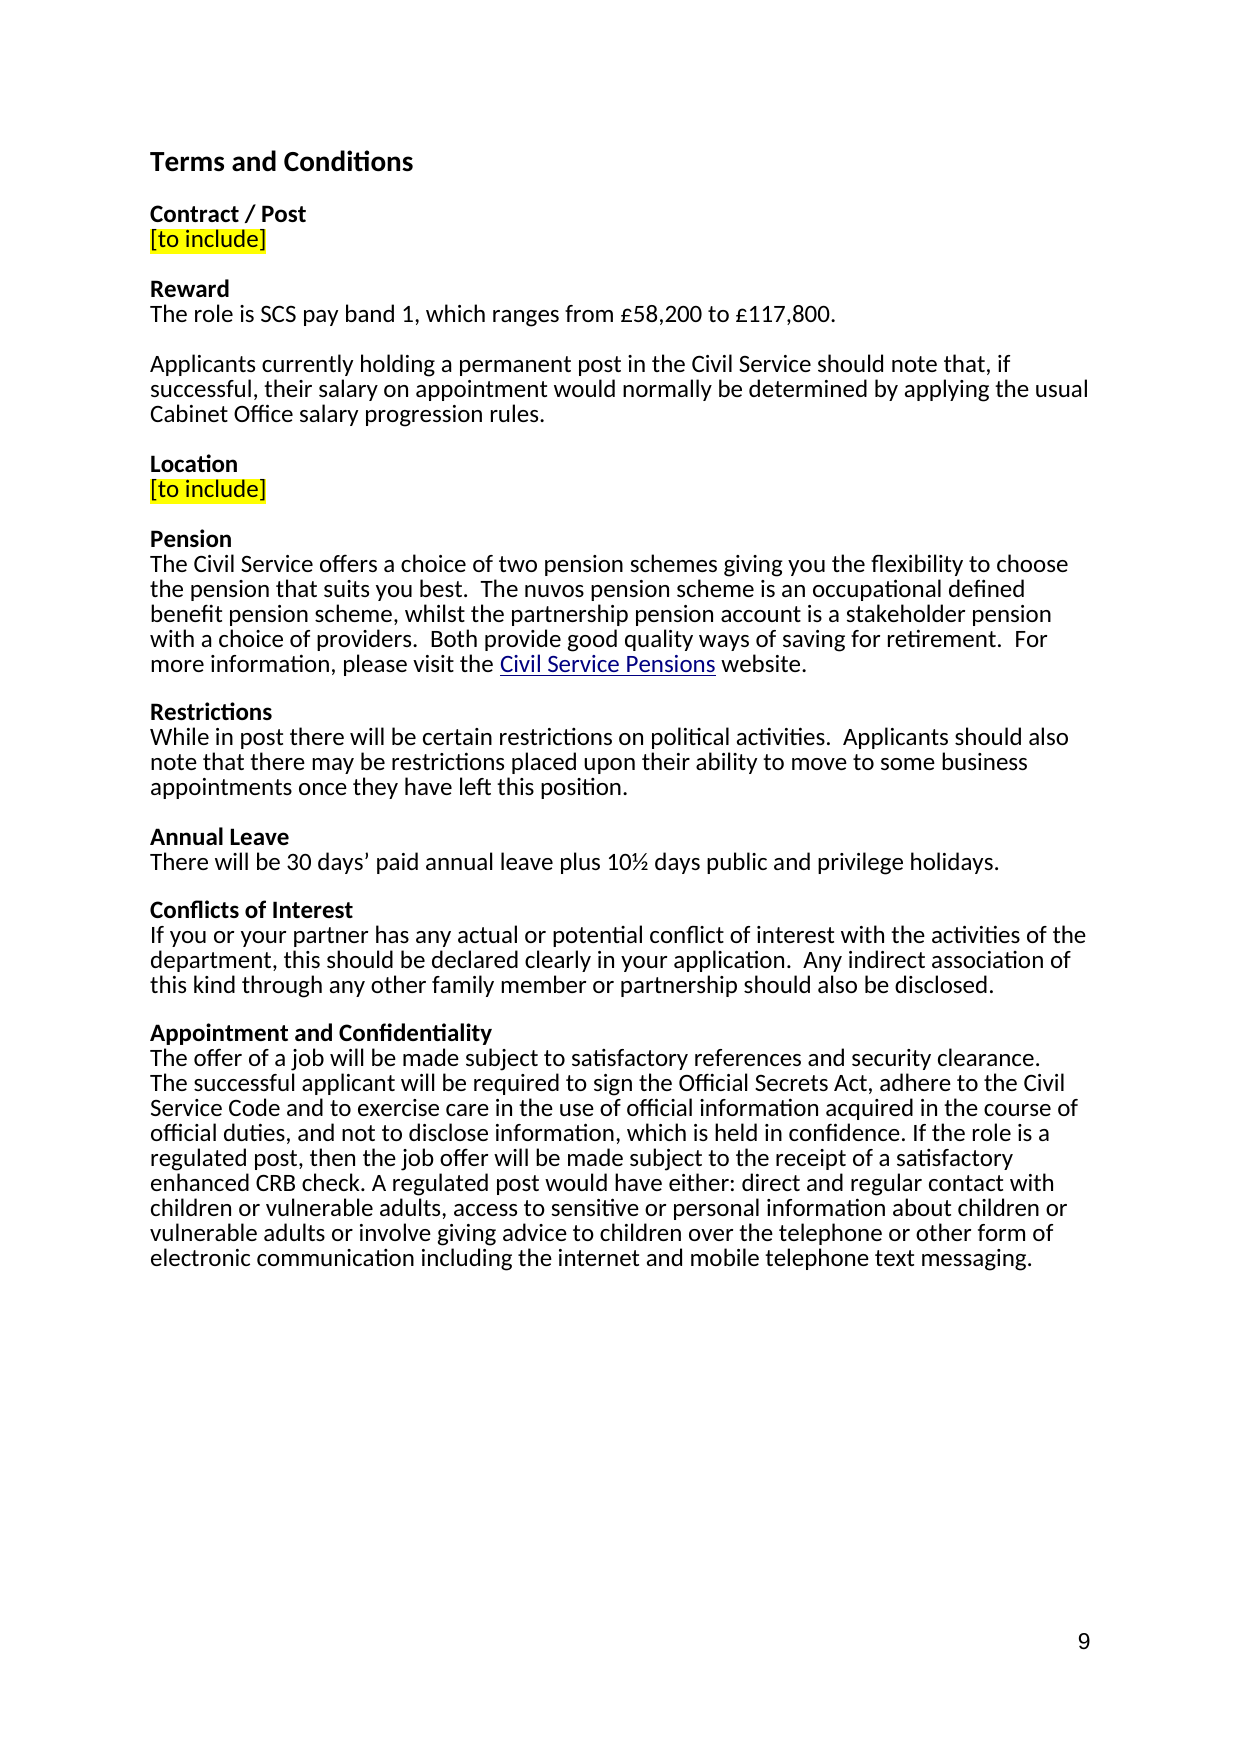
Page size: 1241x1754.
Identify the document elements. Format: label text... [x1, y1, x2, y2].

text Terms and Conditions [150, 150, 1090, 179]
text Appointment and Confidentiality The offer of a job will be made subject to satisfactory references and security clearance. The successful applicant will be required to sign the Official Secrets Act, adhere to the Civil Service Code and to exercise care in the use of official information acquired in the course of official duties, and not to disclose information, which is held in confidence. If the role is a regulated post, then the job offer will be made subject to the receipt of a satisfactory enhanced CRB check. A regulated post would have either: direct and regular contact with children or vulnerable adults, access to sensitive or personal information about children or vulnerable adults or involve giving advice to children over the telephone or other form of electronic communication including the internet and mobile telephone text messaging. [150, 1023, 1090, 1273]
text Restrictions While in post there will be certain restrictions on political activities. Applicants should also note that there may be restrictions placed upon their ability to move to some business appointments once they have left this position. Annual Leave There will be 30 days’ paid annual leave plus 10½ days public and privilege holidays. [150, 702, 1090, 900]
text Applicants currently holding a permanent post in the Civil Service should note that, if successful, their salary on appointment would normally be determined by applying the usual Cabinet Office salary progression rules. [150, 354, 1090, 429]
text [to include] [150, 479, 1090, 504]
text Pension The Civil Service offers a choice of two pension schemes giving you the flexibility to choose the pension that suits you best. The nuvos pension scheme is an occupational defined benefit pension scheme, whilst the partnership pension account is a stakeholder pension with a choice of providers. Both provide good quality ways of saving for retirement. For more information, please visit the Civil Service Pensions website. [150, 529, 1090, 702]
text [to include] [150, 229, 1090, 254]
text Conflicts of Interest [150, 900, 1090, 925]
text If you or your partner has any actual or potential conflict of interest with the activities of the department, this should be declared clearly in your application. Any indirect association of this kind through any other family member or partnership should also be disclosed. [150, 925, 1090, 1023]
text Reward The role is SCS pay band 1, which ranges from £58,200 to £117,800. [150, 279, 1090, 329]
text Location [150, 454, 1090, 479]
text Contract / Post [150, 204, 1090, 229]
